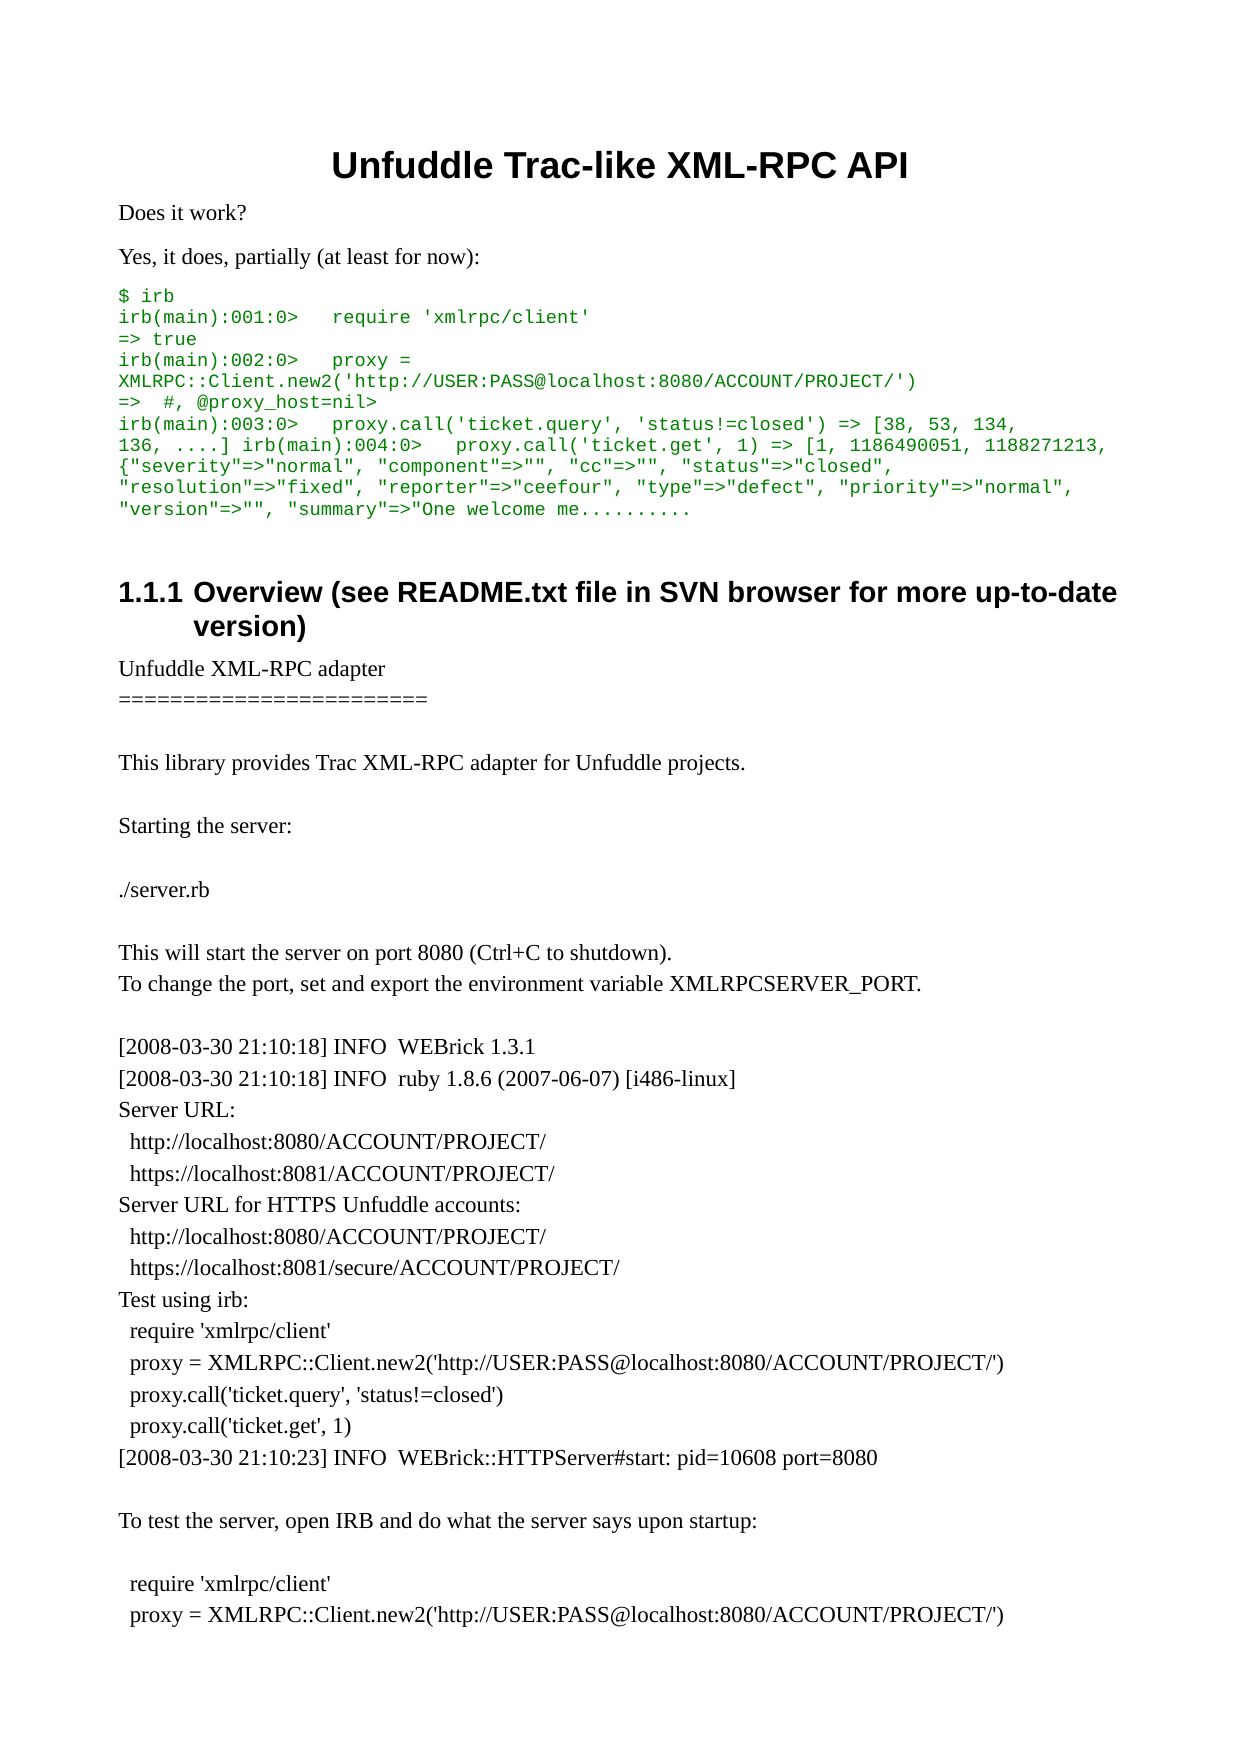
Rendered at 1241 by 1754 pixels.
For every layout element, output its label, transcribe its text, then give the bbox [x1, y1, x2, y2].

text => #, @proxy_host=nil> [118, 393, 1122, 414]
text Yes, it does, partially (at least for now): [118, 243, 1122, 269]
subtitle Overview (see README.txt file in SVN browser for more up-to-date version) [118, 575, 1122, 642]
text $ irb [118, 287, 1122, 308]
title Unfuddle Trac-like XML-RPC API [118, 143, 1122, 186]
text irb(main):003:0> proxy.call('ticket.query', 'status!=closed') => [38, 53, 134, 136, ....] irb(main):004:0> proxy.call('ticket.get', 1) => [1, 1186490051, 1188271213, {"severity"=>"normal", "component"=>"", "cc"=>"", "status"=>"closed", "resolution"=>"fixed", "reporter"=>"ceefour", "type"=>"defect", "priority"=>"normal", "version"=>"", "summary"=>"One welcome me.......... [118, 414, 1122, 521]
text irb(main):001:0> require 'xmlrpc/client' [118, 308, 1122, 329]
text Unfuddle XML-RPC adapter ======================== This library provides Trac XML-RPC adapter for Unfuddle projects. Starting the server: ./server.rb This will start the server on port 8080 (Ctrl+C to shutdown). To change the port, set and export the environment variable XMLRPCSERVER_PORT. [2008-03-30 21:10:18] INFO WEBrick 1.3.1 [2008-03-30 21:10:18] INFO ruby 1.8.6 (2007-06-07) [i486-linux] Server URL: http://localhost:8080/ACCOUNT/PROJECT/ https://localhost:8081/ACCOUNT/PROJECT/ Server URL for HTTPS Unfuddle accounts: http://localhost:8080/ACCOUNT/PROJECT/ https://localhost:8081/secure/ACCOUNT/PROJECT/ Test using irb: require 'xmlrpc/client' proxy = XMLRPC::Client.new2('http://USER:PASS@localhost:8080/ACCOUNT/PROJECT/') proxy.call('ticket.query', 'status!=closed') proxy.call('ticket.get', 1) [2008-03-30 21:10:23] INFO WEBrick::HTTPServer#start: pid=10608 port=8080 To test the server, open IRB and do what the server says upon startup: require 'xmlrpc/client' proxy = XMLRPC::Client.new2('http://USER:PASS@localhost:8080/ACCOUNT/PROJECT/') [118, 655, 1122, 1628]
text Does it work? [118, 199, 1122, 225]
text => true [118, 329, 1122, 351]
text irb(main):002:0> proxy = XMLRPC::Client.new2('http://USER:PASS@localhost:8080/ACCOUNT/PROJECT/') [118, 351, 1122, 393]
